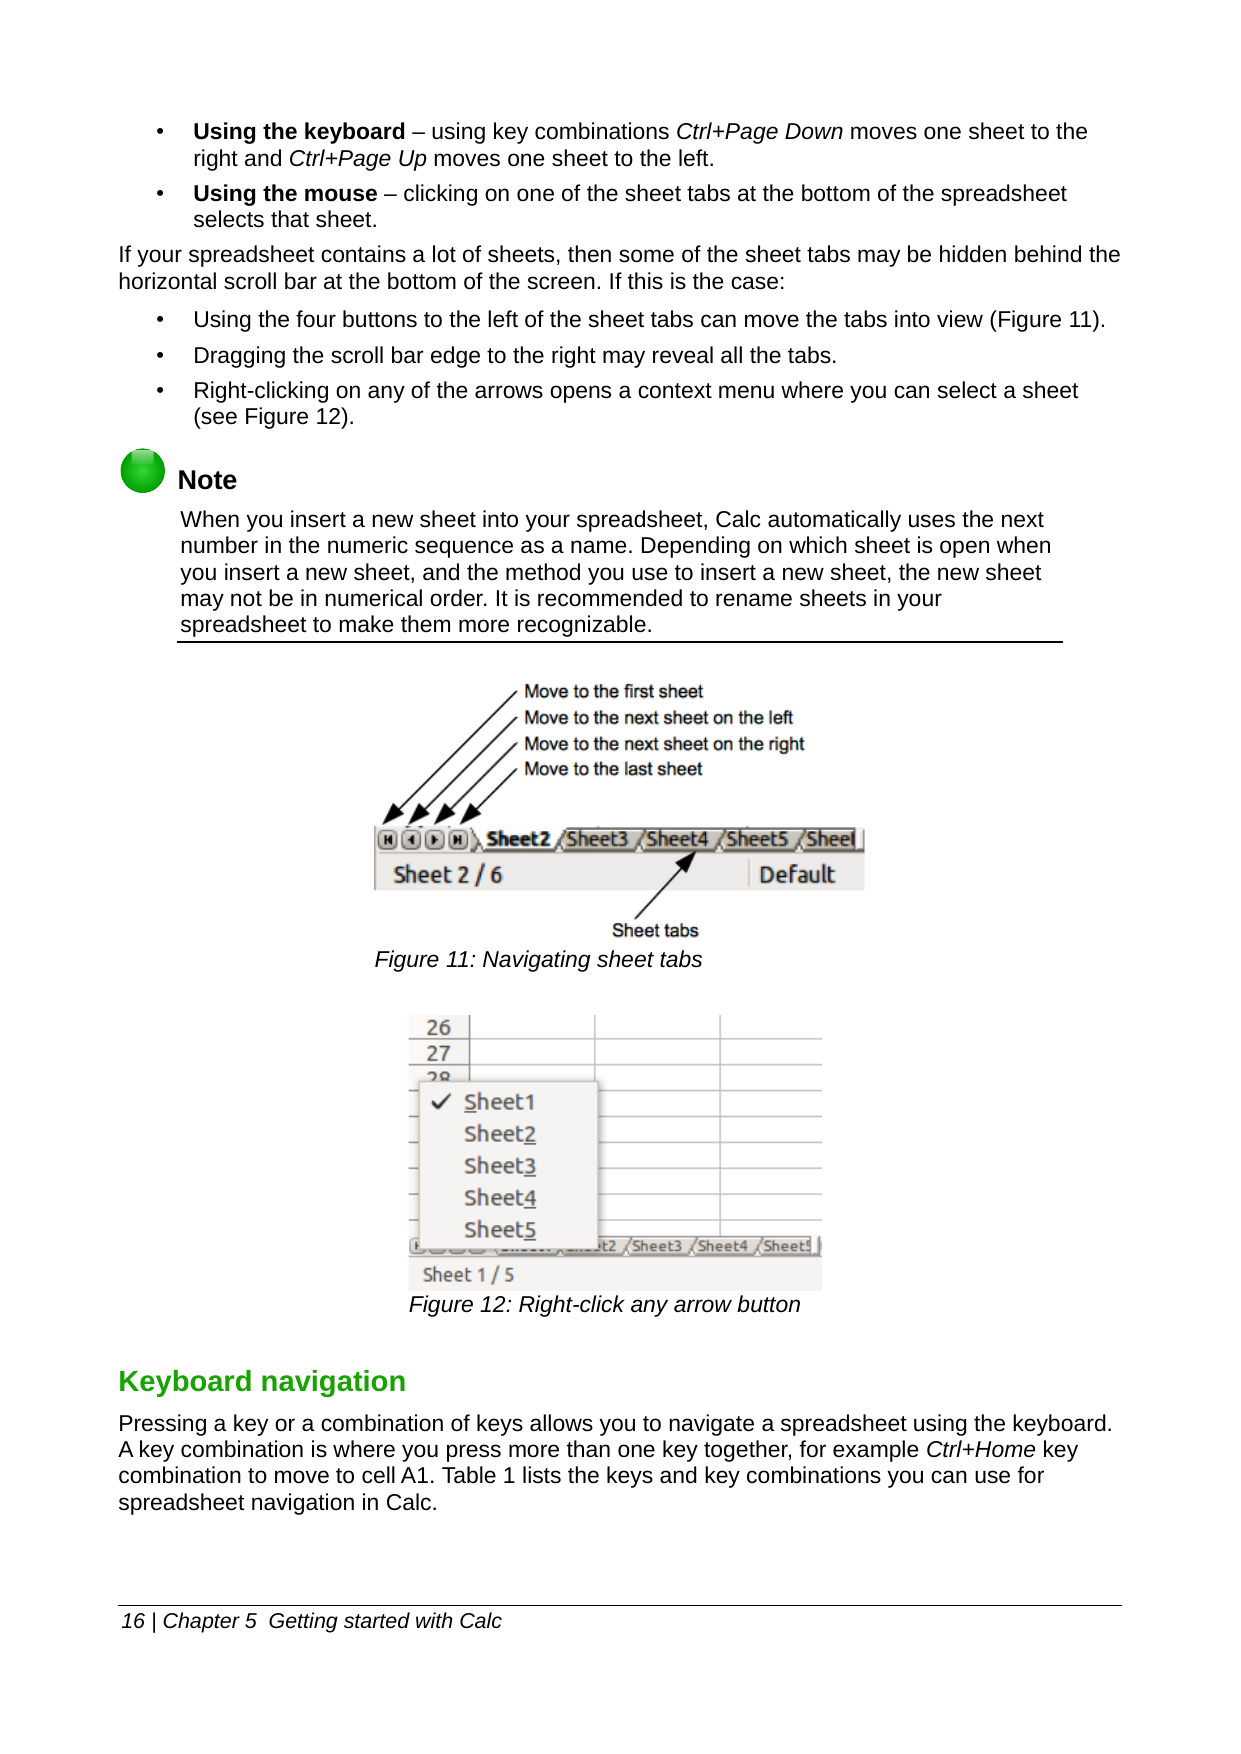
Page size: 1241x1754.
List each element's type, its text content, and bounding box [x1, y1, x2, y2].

subtitle Keyboard navigation [118, 1364, 1122, 1398]
picture [374, 675, 866, 947]
list Using the mouse – clicking on one of the sheet tabs at the bottom of the spreadsheet selects that sheet. [156, 180, 1122, 232]
subtitle Note [118, 446, 1122, 495]
text When you insert a new sheet into your spreadsheet, Calc automatically uses the next number in the numeric sequence as a name. Depending on which sheet is open when you insert a new sheet, and the method you use to insert a new sheet, the new sheet may not be in numerical order. It is recommended to rename sheets in your spreadsheet to make them more recognizable. [177, 503, 1063, 641]
text Figure 11: Navigating sheet tabs [374, 947, 866, 973]
text Figure 12: Right-click any arrow button [409, 1291, 832, 1317]
text Pressing a key or a combination of keys allows you to navigate a spreadsheet using the keyboard. A key combination is where you press more than one key together, for example Ctrl+Home key combination to move to cell A1. Table 1 lists the keys and key combinations you can use for spreadsheet navigation in Calc. [118, 1409, 1122, 1515]
picture [408, 1015, 822, 1291]
list If your spreadsheet contains a lot of sheets, then some of the sheet tabs may be hidden behind the horizontal scroll bar at the bottom of the screen. If this is the case: [118, 241, 1122, 294]
list Dragging the scroll bar edge to the right may reveal all the tabs. [156, 342, 1122, 368]
list Using the four buttons to the left of the sheet tabs can move the tabs into view (Figure 11). [156, 306, 1122, 333]
list Using the keyboard – using key combinations Ctrl+Page Down moves one sheet to the right and Ctrl+Page Up moves one sheet to the left. [156, 118, 1122, 171]
list Right-clicking on any of the arrows opens a context menu where you can select a sheet (see Figure 12). [156, 377, 1122, 429]
